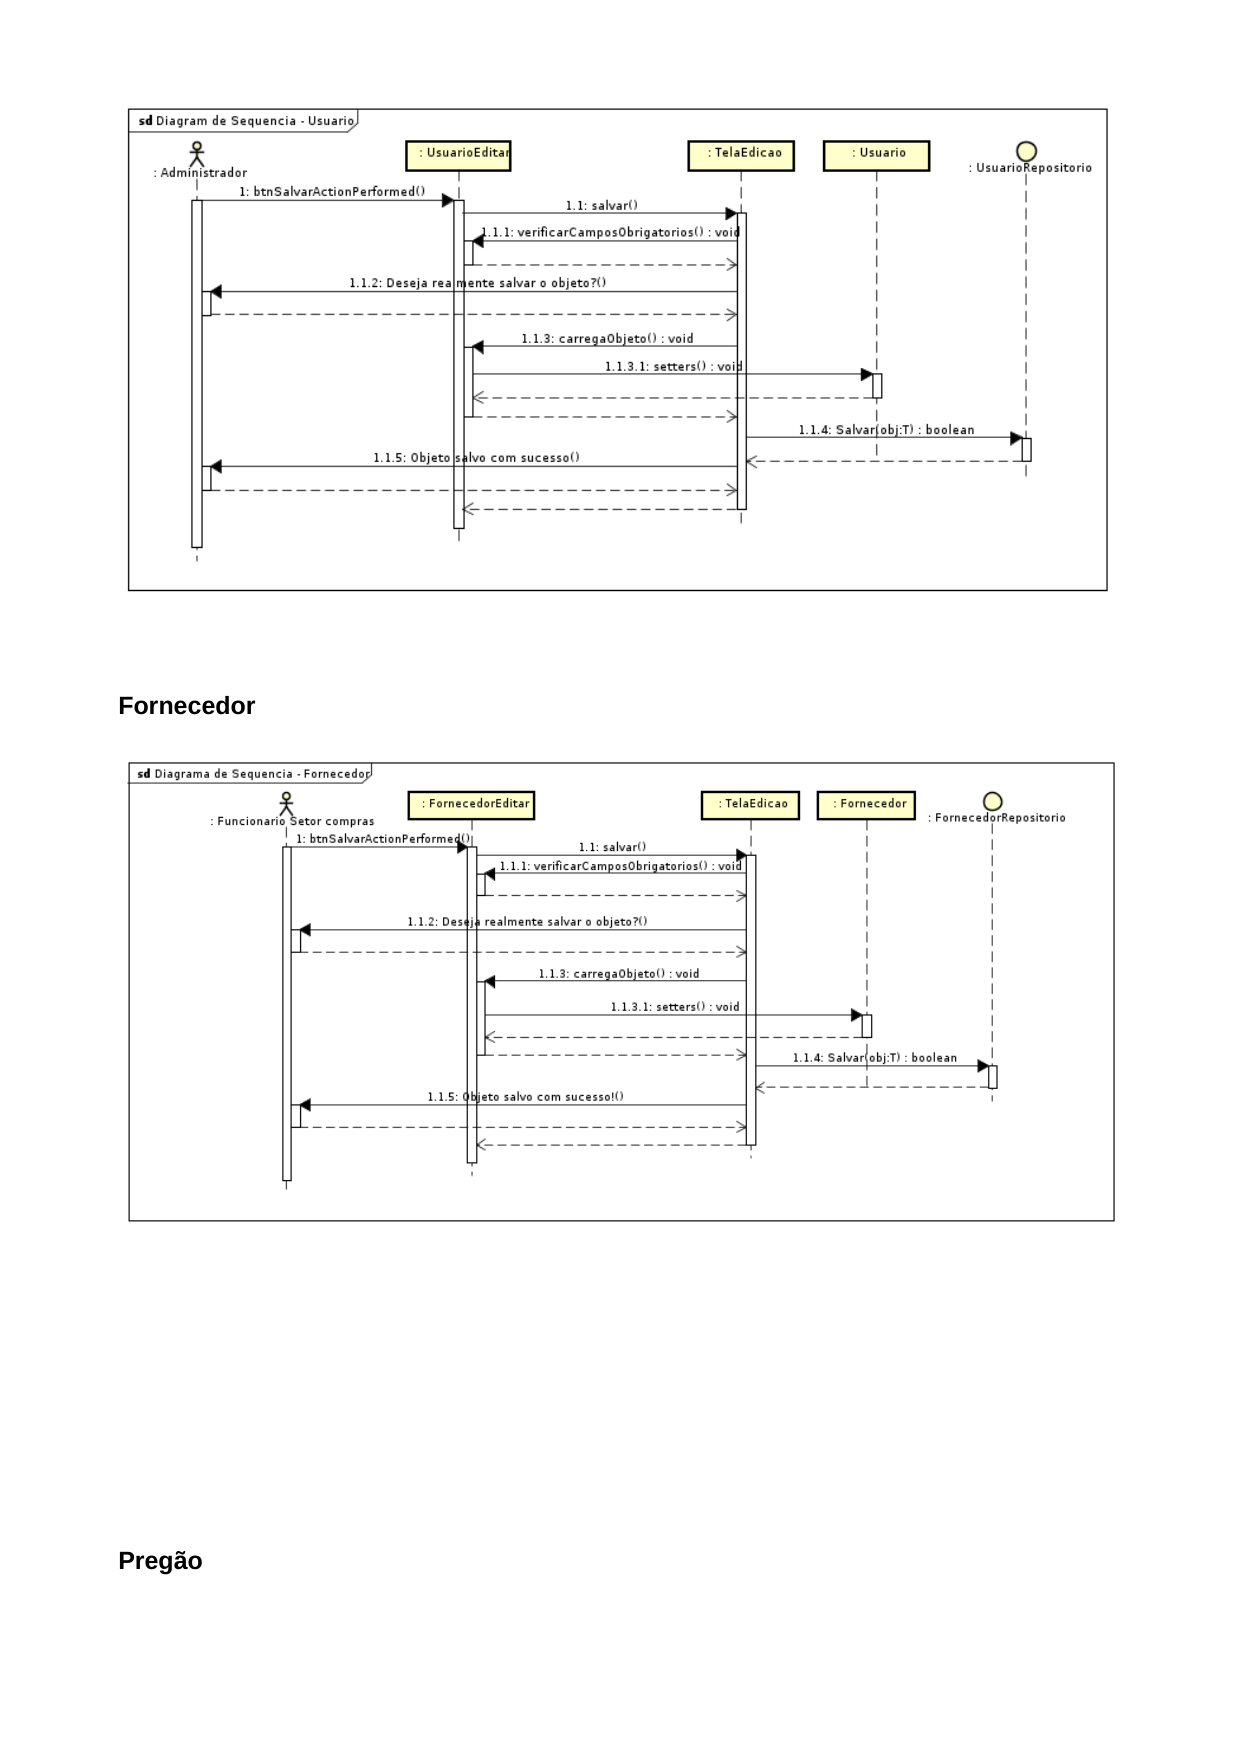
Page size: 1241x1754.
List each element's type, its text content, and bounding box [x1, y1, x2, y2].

text Fornecedor [118, 691, 1122, 720]
text Pregão [118, 1546, 1122, 1574]
picture [118, 96, 1123, 609]
picture [118, 753, 1123, 1231]
